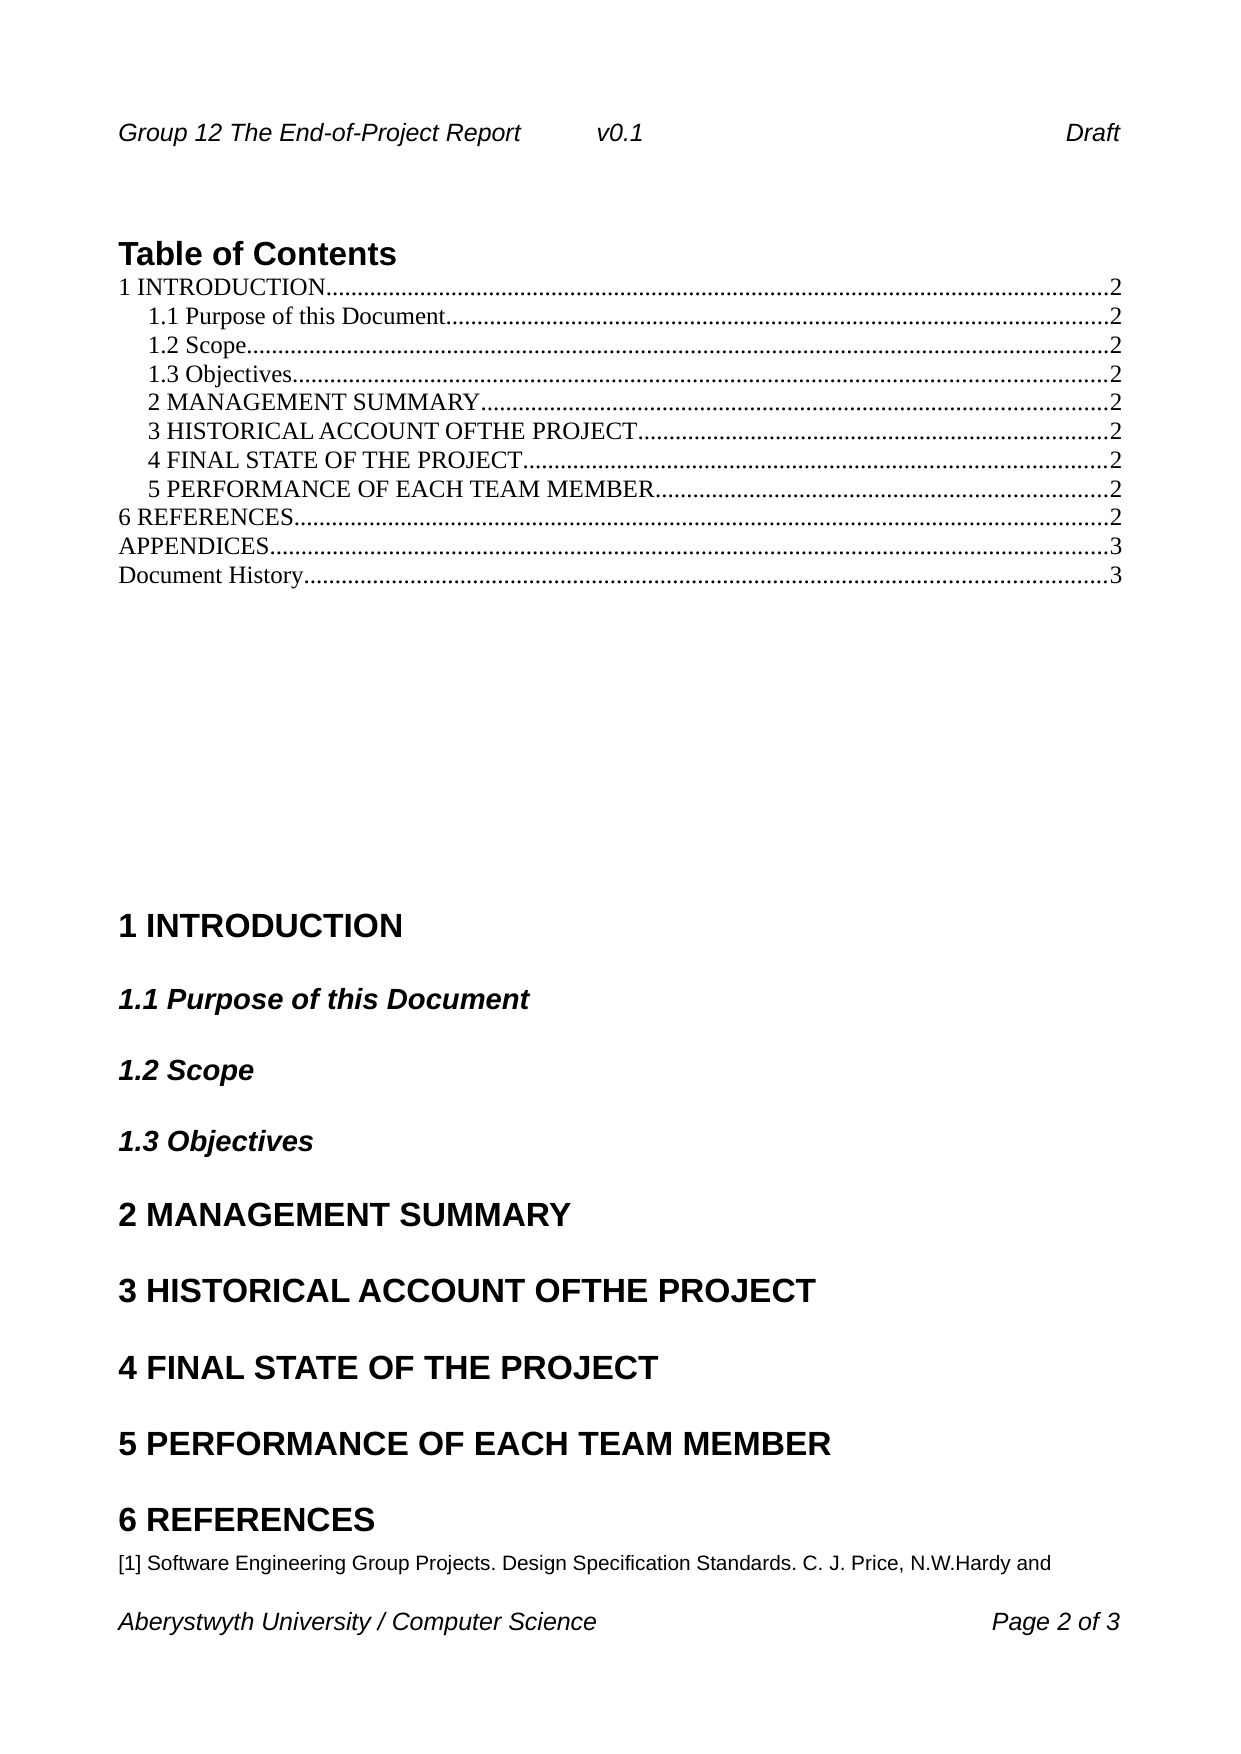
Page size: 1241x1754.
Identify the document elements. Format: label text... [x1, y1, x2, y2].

text Document History 3 [118, 560, 1122, 589]
subtitle Table of Contents [118, 234, 1122, 272]
subtitle 3 HISTORICAL ACCOUNT OFTHE PROJECT [118, 1271, 1122, 1310]
subtitle 2 MANAGEMENT SUMMARY [118, 1195, 1122, 1234]
text 3 HISTORICAL ACCOUNT OFTHE PROJECT 2 [148, 416, 1122, 445]
text 6 REFERENCES 2 [118, 502, 1122, 531]
text [1] Software Engineering Group Projects. Design Specification Standards. C. J. Price, N.W.Hardy and [118, 1551, 1122, 1575]
text 4 FINAL STATE OF THE PROJECT 2 [148, 445, 1122, 474]
text 1.1 Purpose of this Document 2 [148, 301, 1122, 330]
text 5 PERFORMANCE OF EACH TEAM MEMBER 2 [148, 474, 1122, 502]
subtitle 4 FINAL STATE OF THE PROJECT [118, 1347, 1122, 1386]
text 1.2 Scope 2 [148, 330, 1122, 359]
subtitle 1.2 Scope [118, 1053, 1122, 1087]
text APPENDICES 3 [118, 531, 1122, 560]
text 2 MANAGEMENT SUMMARY 2 [148, 387, 1122, 416]
subtitle 1.1 Purpose of this Document [118, 982, 1122, 1016]
subtitle 5 PERFORMANCE OF EACH TEAM MEMBER [118, 1424, 1122, 1462]
text 1.3 Objectives 2 [148, 359, 1122, 387]
text 1 INTRODUCTION 2 [118, 272, 1122, 301]
subtitle 6 REFERENCES [118, 1500, 1122, 1538]
subtitle 1 INTRODUCTION [118, 906, 1122, 944]
subtitle 1.3 Objectives [118, 1124, 1122, 1158]
